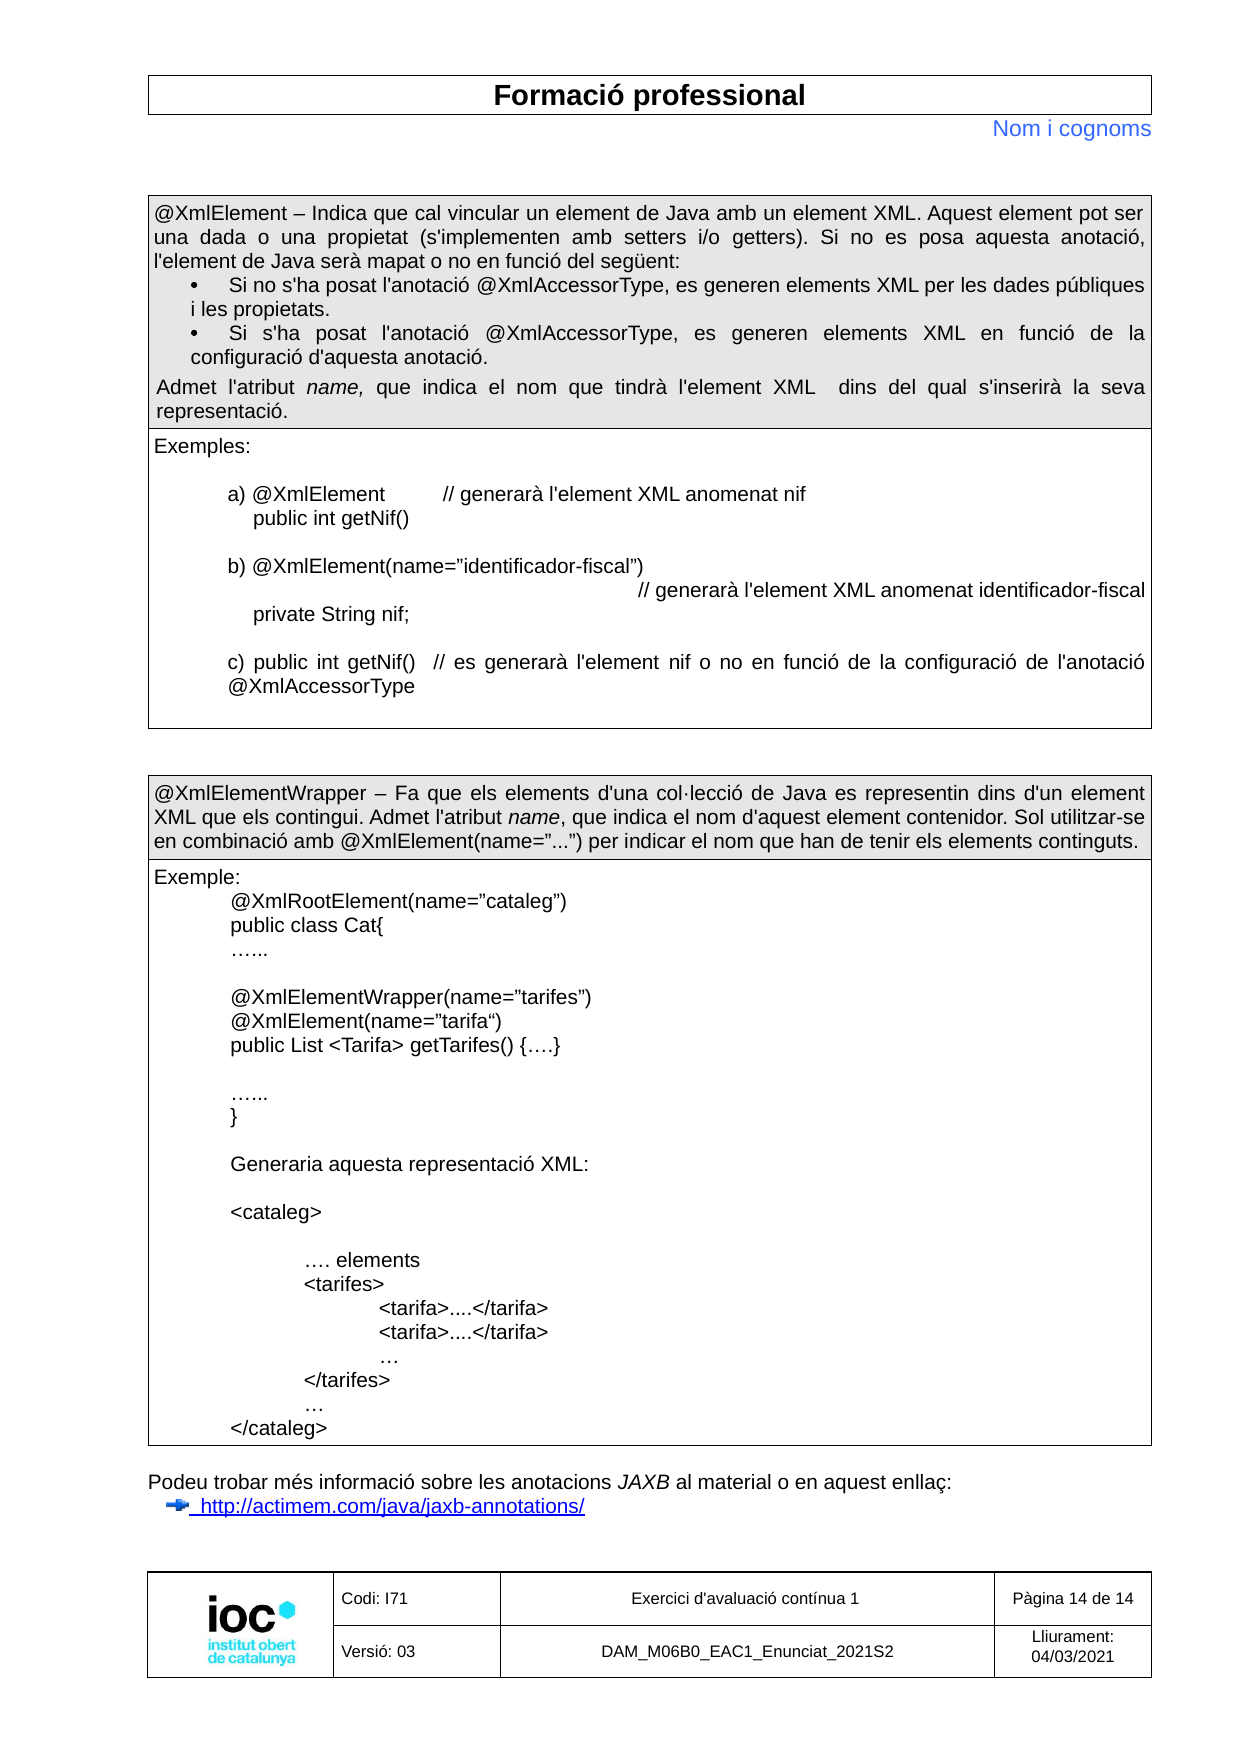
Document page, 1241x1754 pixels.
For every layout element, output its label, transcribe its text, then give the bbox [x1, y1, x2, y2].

text Podeu trobar més informació sobre les anotacions JAXB al material o en aquest enllaç: [148, 1469, 1151, 1493]
table_header @XmlElement – Indica que cal vincular un element de Java amb un element XML. Aquest element pot ser una dada o una propietat (s'implementen amb setters i/o getters). Si no es posa aquesta anotació, l'element de Java serà mapat o no en funció del següent: Si no s'ha posat l'anotació @XmlAccessorType, es generen elements XML per les dades públiques i les propietats. Si s'ha posat l'anotació @XmlAccessorType, es generen elements XML en funció de la configuració d'aquesta anotació. Admet l'atribut name, que indica el nom que tindrà l'element XML dins del qual s'inserirà la seva representació. [149, 196, 1151, 428]
list http://actimem.com/java/jaxb-annotations/ [165, 1493, 1151, 1517]
picture [166, 1499, 189, 1511]
table_cell Exemple: @XmlRootElement(name=”cataleg”) public class Cat{ …... @XmlElementWrapper(name=”tarifes”) @XmlElement(name=”tarifa“) public List <Tarifa> getTarifes() {….} …... } Generaria aquesta representació XML: <cataleg> …. elements <tarifes> <tarifa>....</tarifa> <tarifa>....</tarifa> … </tarifes> … </cataleg> [149, 860, 1151, 1445]
table_cell Exemples: a) @XmlElement // generarà l'element XML anomenat nif public int getNif() b) @XmlElement(name=”identificador-fiscal”) // generarà l'element XML anomenat identificador-fiscal private String nif; c) public int getNif() // es generarà l'element nif o no en funció de la configuració de l'anotació @XmlAccessorType [149, 429, 1151, 727]
picture [195, 1581, 309, 1677]
table_header @XmlElementWrapper – Fa que els elements d'una col·lecció de Java es representin dins d'un element XML que els contingui. Admet l'atribut name, que indica el nom d'aquest element contenidor. Sol utilitzar-se en combinació amb @XmlElement(name=”...”) per indicar el nom que han de tenir els elements continguts. [149, 776, 1151, 859]
